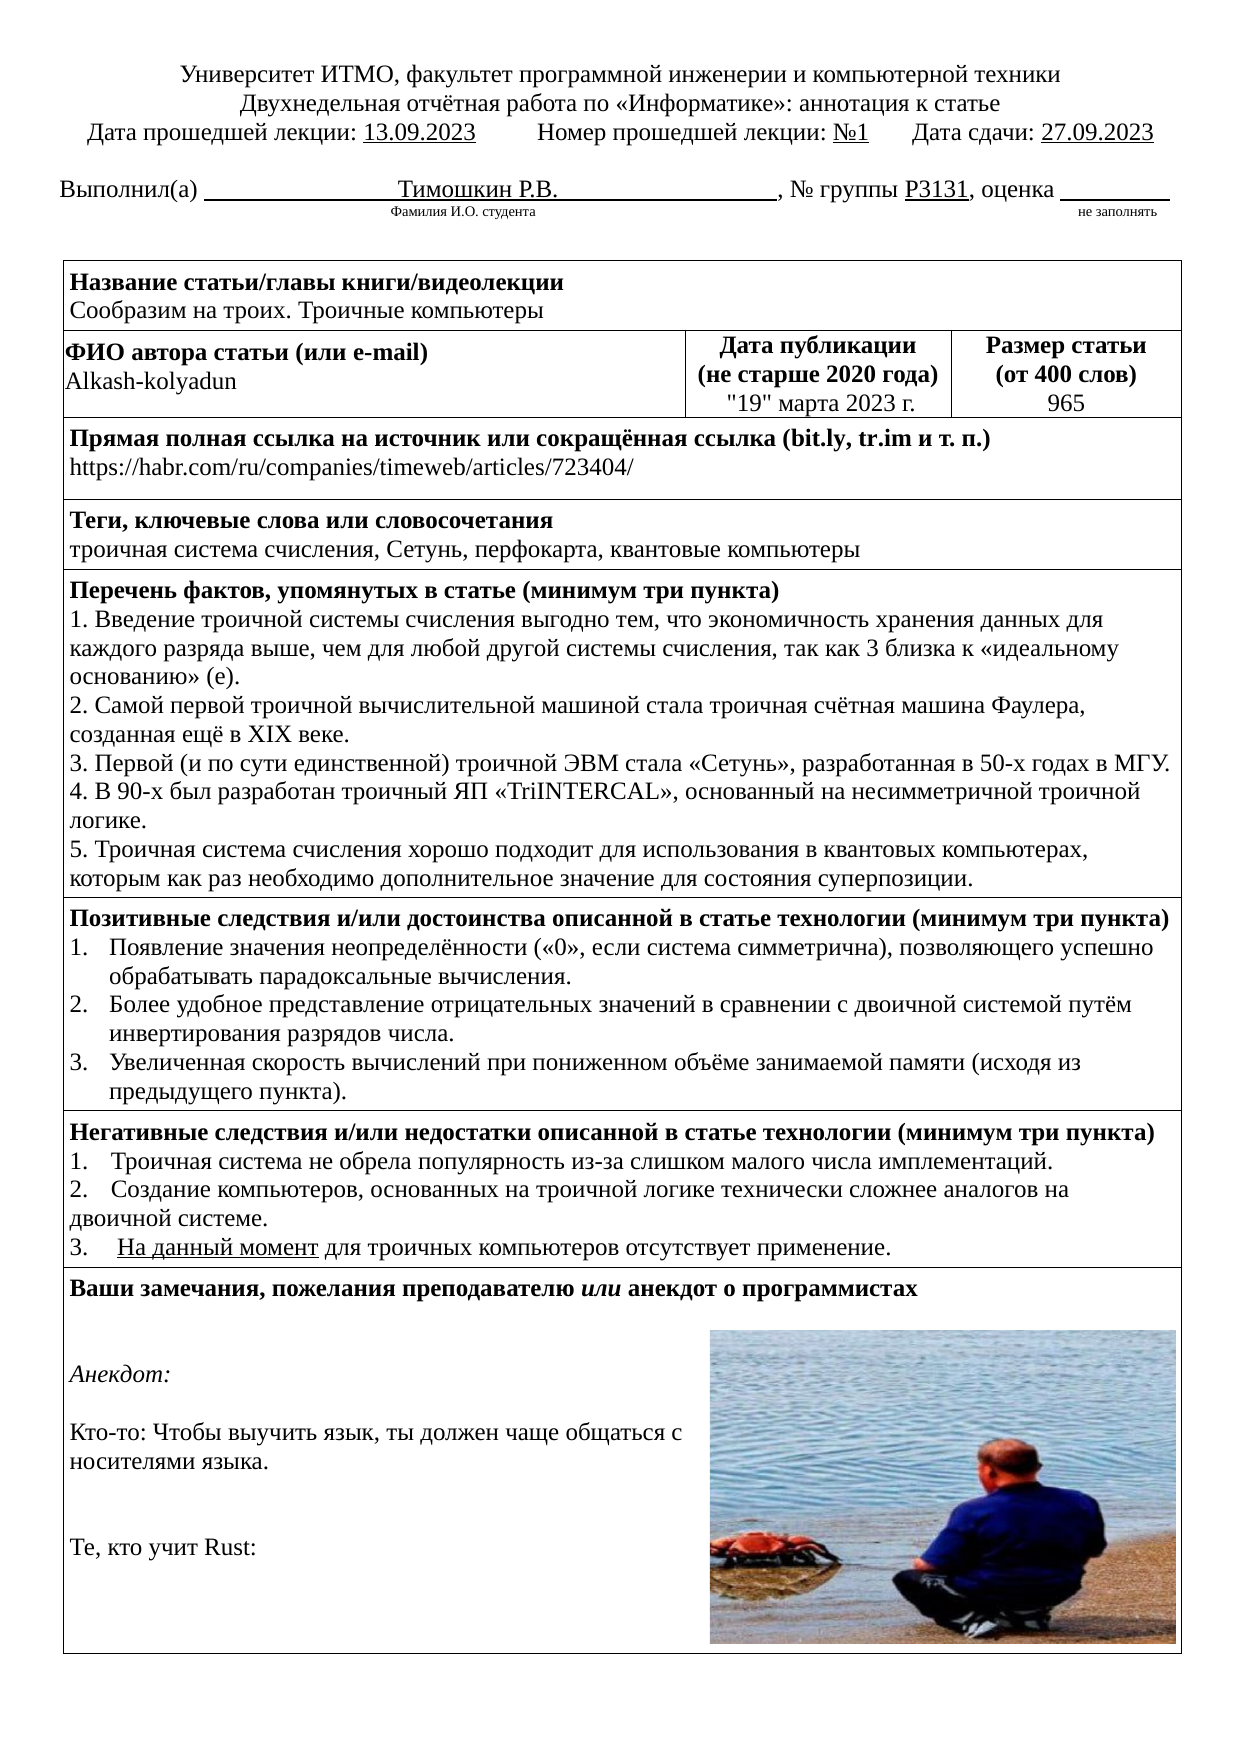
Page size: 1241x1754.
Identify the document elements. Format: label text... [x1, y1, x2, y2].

table_cell Перечень фактов, упомянутых в статье (минимум три пункта) 1. Введение троичной системы счисления выгодно тем, что экономичность хранения данных для каждого разряда выше, чем для любой другой системы счисления, так как 3 близка к «идеальному основанию» (e). 2. Самой первой троичной вычислительной машиной стала троичная счётная машина Фаулера, созданная ещё в XIX веке. 3. Первой (и по сути единственной) троичной ЭВМ стала «Сетунь», разработанная в 50-х годах в МГУ. 4. В 90-х был разработан троичный ЯП «TriINTERCAL», основанный на несимметричной троичной логике. 5. Троичная система счисления хорошо подходит для использования в квантовых компьютерах, которым как раз необходимо дополнительное значение для состояния суперпозиции. [64, 570, 1181, 897]
text Дата прошедшей лекции: 13.09.2023 Номер прошедшей лекции: №1 Дата сдачи: 27.09.2023 [59, 117, 1181, 145]
text Университет ИТМО, факультет программной инженерии и компьютерной техники [59, 59, 1181, 88]
table_cell Дата публикации (не старше 2020 года) "19" марта 2023 г. [686, 331, 951, 417]
table_cell ФИО автора статьи (или e-mail) Alkash-kolyadun [64, 331, 685, 417]
table_cell Размер статьи (от 400 слов) 965 [952, 331, 1181, 417]
table_cell Позитивные следствия и/или достоинства описанной в статье технологии (минимум три пункта) Появление значения неопределённости («0», если система симметрична), позволяющего успешно обрабатывать парадоксальные вычисления. Более удобное представление отрицательных значений в сравнении с двоичной системой путём инвертирования разрядов числа. Увеличенная скорость вычислений при пониженном объёме занимаемой памяти (исходя из предыдущего пункта). [64, 898, 1181, 1110]
table_cell Прямая полная ссылка на источник или сокращённая ссылка (bit.ly, tr.im и т. п.) https://habr.com/ru/companies/timeweb/articles/723404/ [64, 418, 1181, 499]
table_cell Теги, ключевые слова или словосочетания троичная система счисления, Сетунь, перфокарта, квантовые компьютеры [64, 500, 1181, 569]
table_cell Негативные следствия и/или недостатки описанной в статье технологии (минимум три пункта) Троичная система не обрела популярность из-за слишком малого числа имплементаций. Создание компьютеров, основанных на троичной логике технически сложнее аналогов на двоичной системе. На данный момент для троичных компьютеров отсутствует применение. [64, 1111, 1181, 1267]
picture [709, 1330, 1176, 1644]
text Выполнил(а) Тимошкин Р.В. , № группы P3131, оценка [59, 174, 1181, 203]
text Двухнедельная отчётная работа по «Информатике»: аннотация к статье [59, 88, 1181, 117]
table_cell Ваши замечания, пожелания преподавателю или анекдот о программистах Анекдот: Кто-то: Чтобы выучить язык, ты должен чаще общаться с носителями языка. Те, кто учит Rust: [64, 1268, 1181, 1653]
text Фамилия И.О. студента не заполнять [59, 203, 1181, 232]
table_header Название статьи/главы книги/видеолекции Сообразим на троих. Троичные компьютеры [64, 261, 1181, 330]
